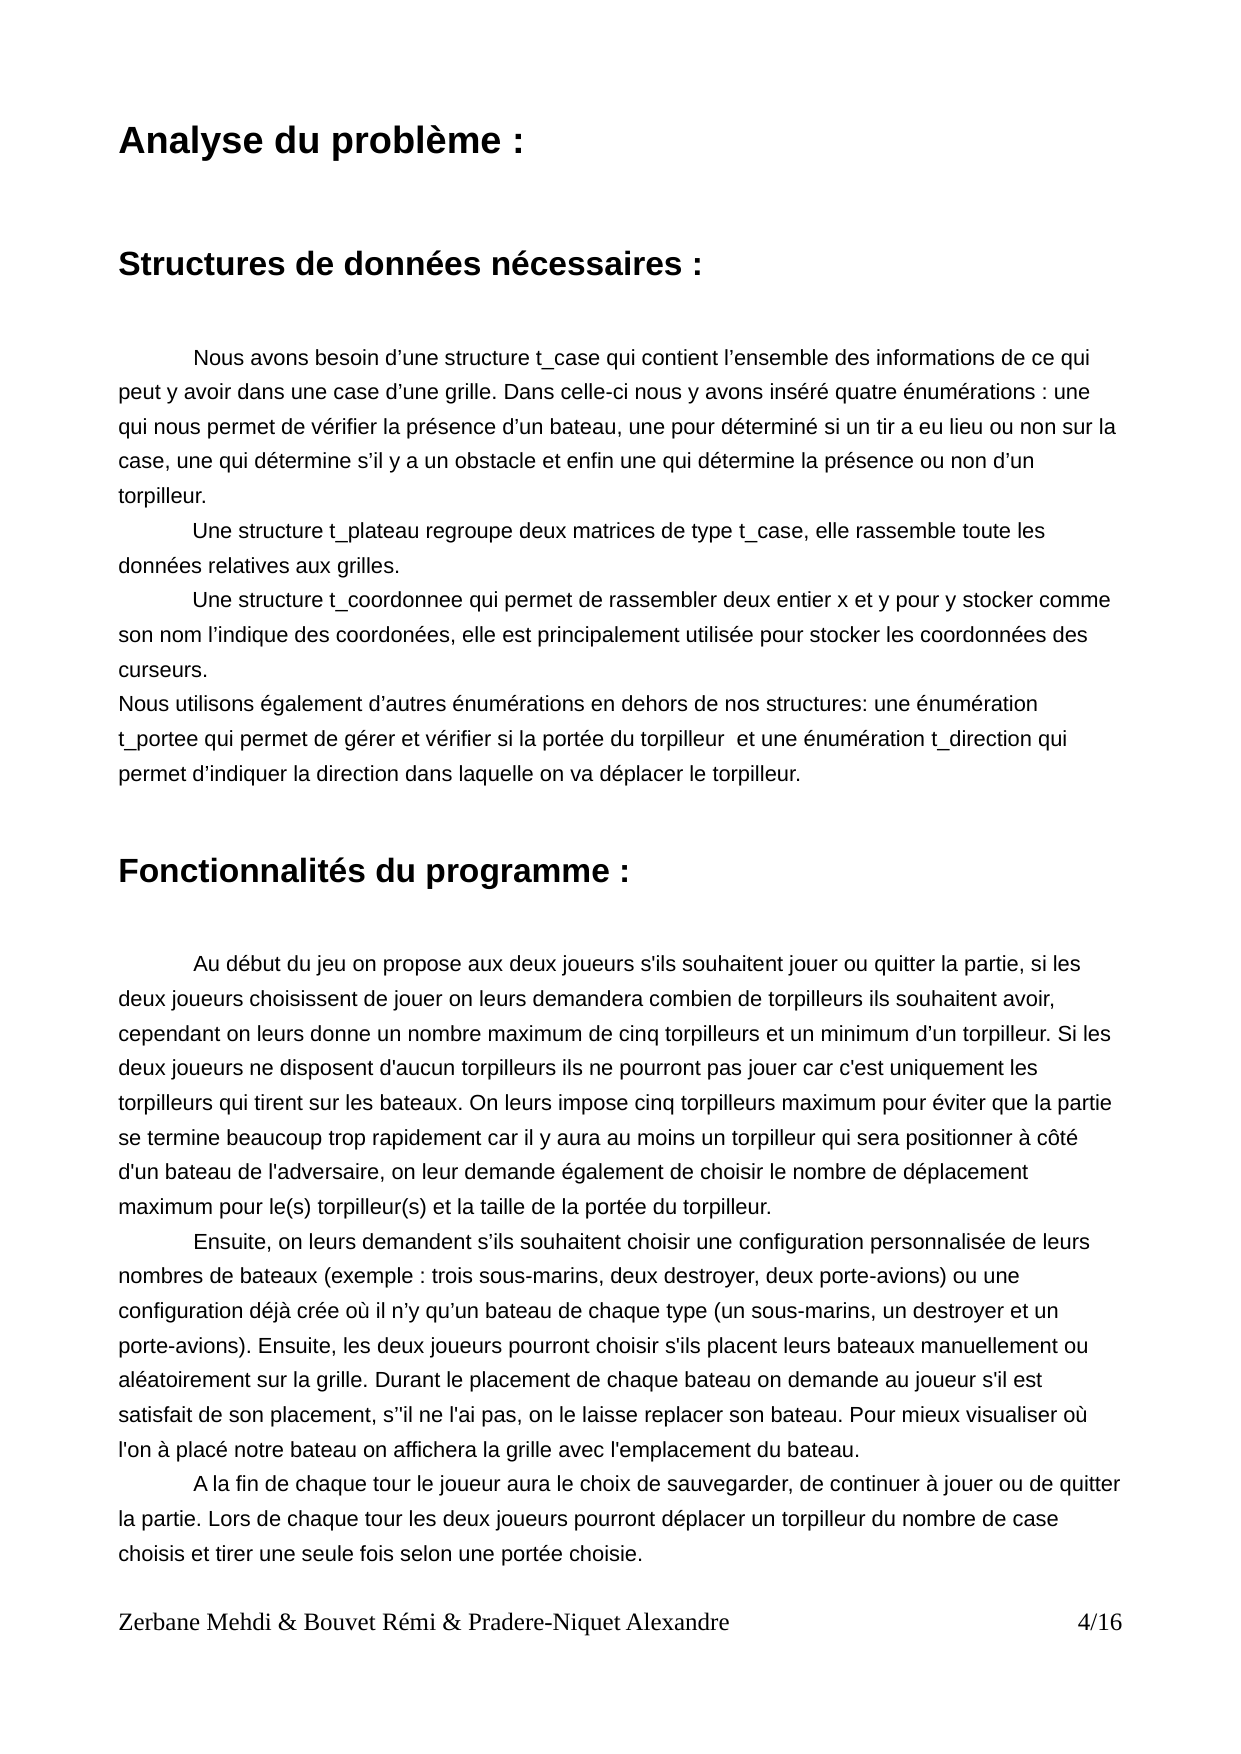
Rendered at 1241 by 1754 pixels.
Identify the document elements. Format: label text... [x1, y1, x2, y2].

text Une structure t_plateau regroupe deux matrices de type t_case, elle rassemble toute les données relatives aux grilles. [118, 518, 1122, 578]
subtitle Fonctionnalités du programme : [118, 851, 1122, 889]
subtitle Analyse du problème : [118, 118, 1122, 162]
text Ensuite, on leurs demandent s’ils souhaitent choisir une configuration personnalisée de leurs nombres de bateaux (exemple : trois sous-marins, deux destroyer, deux porte-avions) ou une configuration déjà crée où il n’y qu’un bateau de chaque type (un sous-marins, un destroyer et un porte-avions). Ensuite, les deux joueurs pourront choisir s'ils placent leurs bateaux manuellement ou aléatoirement sur la grille. Durant le placement de chaque bateau on demande au joueur s'il est satisfait de son placement, s’'il ne l'ai pas, on le laisse replacer son bateau. Pour mieux visualiser où l'on à placé notre bateau on affichera la grille avec l'emplacement du bateau. [118, 1228, 1122, 1462]
text Nous avons besoin d’une structure t_case qui contient l’ensemble des informations de ce qui peut y avoir dans une case d’une grille. Dans celle-ci nous y avons inséré quatre énumérations : une qui nous permet de vérifier la présence d’un bateau, une pour déterminé si un tir a eu lieu ou non sur la case, une qui détermine s’il y a un obstacle et enfin une qui détermine la présence ou non d’un torpilleur. [118, 344, 1122, 508]
text A la fin de chaque tour le joueur aura le choix de sauvegarder, de continuer à jouer ou de quitter la partie. Lors de chaque tour les deux joueurs pourront déplacer un torpilleur du nombre de case choisis et tirer une seule fois selon une portée choisie. [118, 1471, 1122, 1566]
subtitle Structures de données nécessaires : [118, 244, 1122, 283]
text Nous utilisons également d’autres énumérations en dehors de nos structures: une énumération t_portee qui permet de gérer et vérifier si la portée du torpilleur et une énumération t_direction qui permet d’indiquer la direction dans laquelle on va déplacer le torpilleur. [118, 691, 1122, 786]
text Une structure t_coordonnee qui permet de rassembler deux entier x et y pour y stocker comme son nom l’indique des coordonées, elle est principalement utilisée pour stocker les coordonnées des curseurs. [118, 587, 1122, 682]
text Au début du jeu on propose aux deux joueurs s'ils souhaitent jouer ou quitter la partie, si les deux joueurs choisissent de jouer on leurs demandera combien de torpilleurs ils souhaitent avoir, cependant on leurs donne un nombre maximum de cinq torpilleurs et un minimum d’un torpilleur. Si les deux joueurs ne disposent d'aucun torpilleurs ils ne pourront pas jouer car c'est uniquement les torpilleurs qui tirent sur les bateaux. On leurs impose cinq torpilleurs maximum pour éviter que la partie se termine beaucoup trop rapidement car il y aura au moins un torpilleur qui sera positionner à côté d'un bateau de l'adversaire, on leur demande également de choisir le nombre de déplacement maximum pour le(s) torpilleur(s) et la taille de la portée du torpilleur. [118, 951, 1122, 1219]
